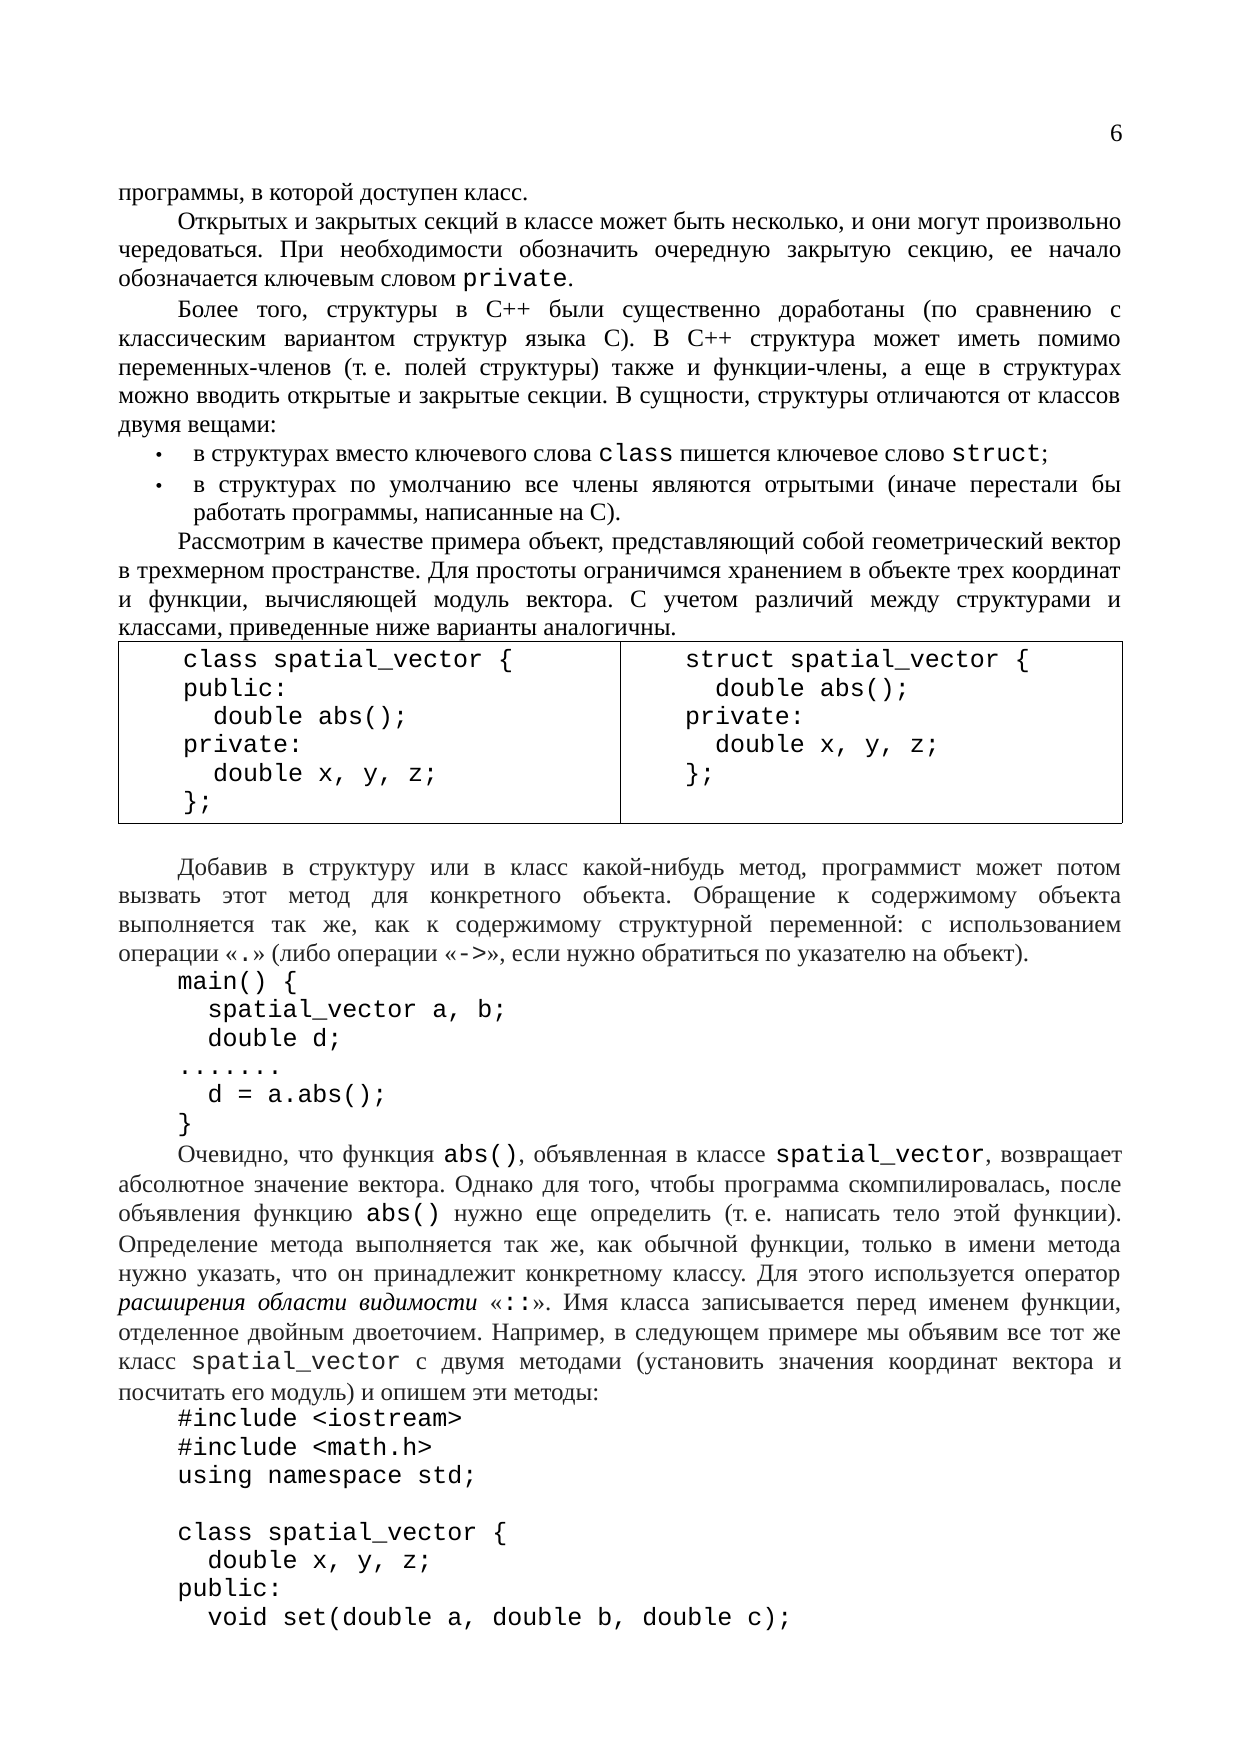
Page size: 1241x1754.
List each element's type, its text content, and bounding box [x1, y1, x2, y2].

text class spatial_vector { [177, 1519, 1122, 1547]
text spatial_vector a, b; [177, 997, 1122, 1025]
text using namespace std; [177, 1462, 1122, 1491]
text public: [177, 1576, 1122, 1604]
text void set(double a, double b, double c); [177, 1604, 1122, 1632]
text Очевидно, что функция abs(), объявленная в классе spatial_vector, возвращает абсолютное значение вектора. Однако для того, чтобы программа скомпилировалась, после объявления функцию abs() нужно еще определить (т. е. написать тело этой функции). Определение метода выполняется так же, как обычной функции, только в имени метода нужно указать, что он принадлежит конкретному классу. Для этого используется оператор расширения области видимости «::». Имя класса записывается перед именем функции, отделенное двойным двоеточием. Например, в следующем примере мы объявим все тот же класс spatial_vector с двумя методами (установить значения координат вектора и посчитать его модуль) и опишем эти методы: [118, 1139, 1122, 1406]
text double x, y, z; [177, 1547, 1122, 1576]
text double d; [177, 1025, 1122, 1054]
text } [177, 1110, 1122, 1139]
table_header struct spatial_vector { double abs(); private: double x, y, z; }; [621, 642, 1122, 823]
text #include <math.h> [177, 1434, 1122, 1462]
text d = a.abs(); [177, 1082, 1122, 1110]
table_header class spatial_vector { public: double abs(); private: double x, y, z; }; [119, 642, 620, 823]
text Открытых и закрытых секций в классе может быть несколько, и они могут произвольно чередоваться. При необходимости обозначить очередную закрытую секцию, ее начало обозначается ключевым словом private. [118, 206, 1122, 294]
text Рассмотрим в качестве примера объект, представляющий собой геометрический вектор в трехмерном пространстве. Для простоты ограничимся хранением в объекте трех координат и функции, вычисляющей модуль вектора. С учетом различий между структурами и классами, приведенные ниже варианты аналогичны. [118, 526, 1122, 641]
text main() { [177, 969, 1122, 997]
text ....... [177, 1054, 1122, 1082]
list в структурах вместо ключевого слова class пишется ключевое слово struct; [156, 438, 1122, 469]
text Добавив в структуру или в класс какой-нибудь метод, программист может потом вызвать этот метод для конкретного объекта. Обращение к содержимому объекта выполняется так же, как к содержимому структурной переменной: с использованием операции «.» (либо операции «->», если нужно обратиться по указателю на объект). [118, 852, 1122, 969]
list в структурах по умолчанию все члены являются отрытыми (иначе перестали бы работать программы, написанные на С). [156, 469, 1122, 526]
text Более того, структуры в С++ были существенно доработаны (по сравнению с классическим вариантом структур языка С). В С++ структура может иметь помимо переменных-членов (т. е. полей структуры) также и функции-члены, а еще в структурах можно вводить открытые и закрытые секции. В сущности, структуры отличаются от классов двумя вещами: [118, 294, 1122, 438]
text #include <iostream> [177, 1406, 1122, 1434]
text программы, в которой доступен класс. [118, 177, 1122, 206]
